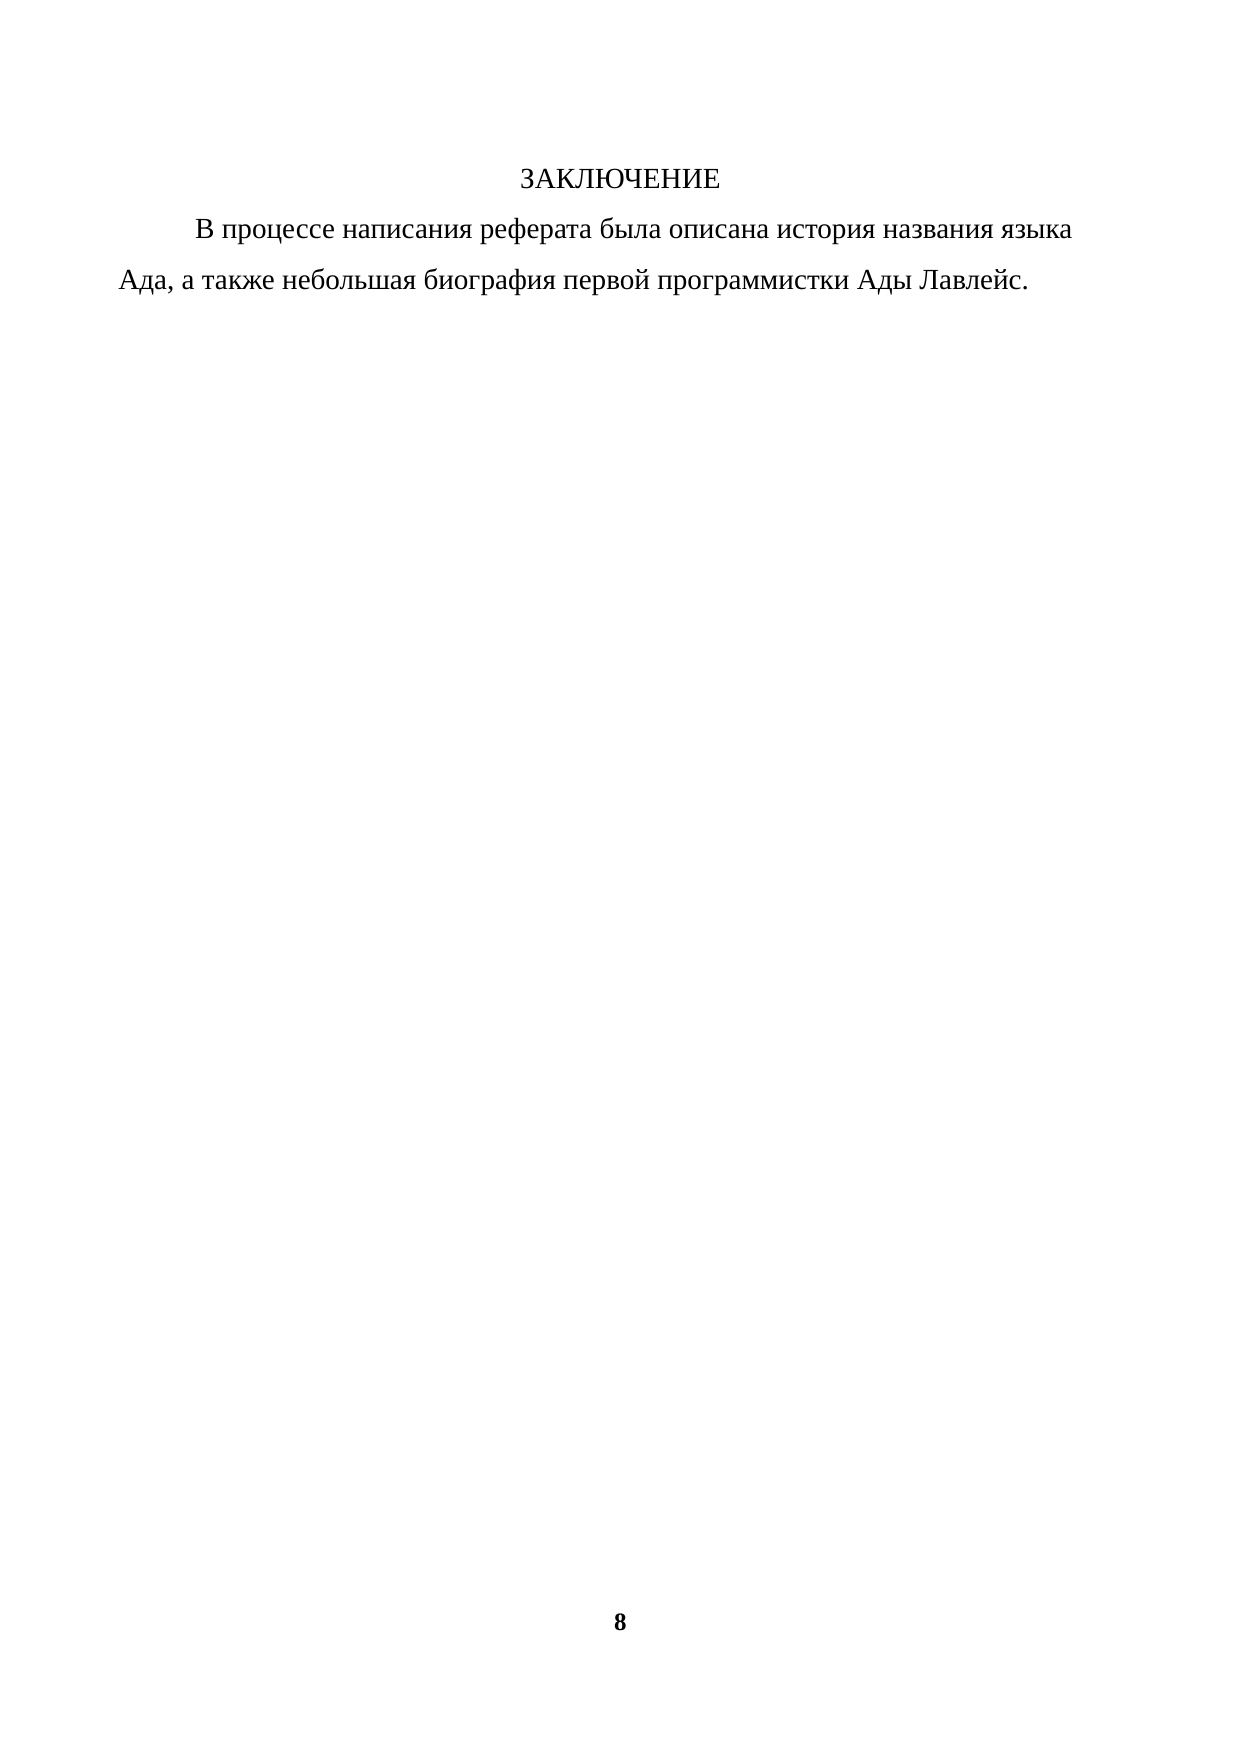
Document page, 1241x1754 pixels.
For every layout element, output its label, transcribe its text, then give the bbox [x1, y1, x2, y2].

text В процессе написания реферата была описана история названия языка Ада, а также небольшая биография первой программистки Ады Лавлейс. [118, 212, 1122, 295]
text ЗАКЛЮЧЕНИЕ [118, 161, 1122, 195]
